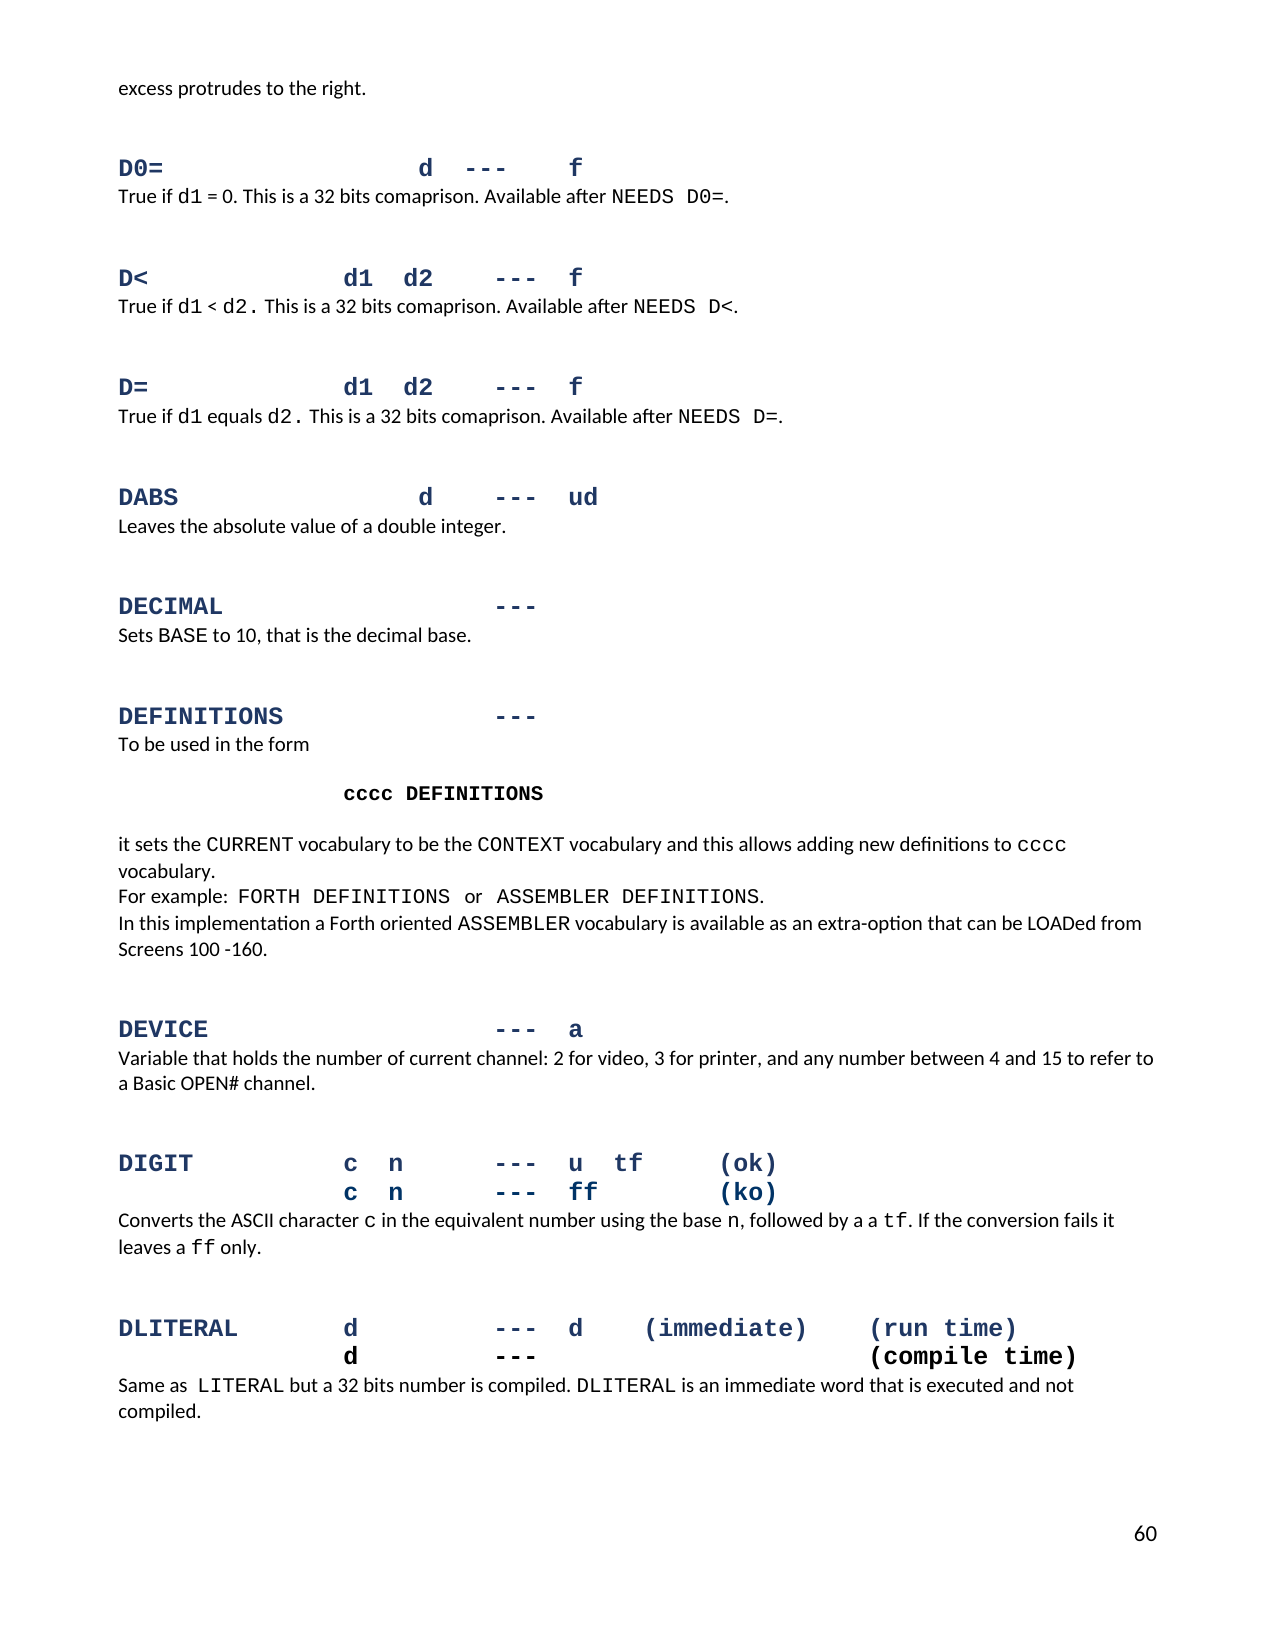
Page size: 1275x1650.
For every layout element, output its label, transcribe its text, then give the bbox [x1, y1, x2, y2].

subtitle D0= d --- f [118, 155, 1157, 184]
subtitle DIGIT c n --- u tf (ok) [118, 1151, 1157, 1179]
text Converts the ASCII character c in the equivalent number using the base n, followed by a a tf. If the conversion fails it leaves a ff only. [118, 1208, 1157, 1261]
text excess protrudes to the right. [118, 75, 1157, 100]
text Leaves the absolute value of a double integer. [118, 513, 1157, 538]
text d --- (compile time) [118, 1344, 1157, 1372]
text Sets BASE to 10, that is the decimal base. [118, 622, 1157, 648]
text True if d1 = 0. This is a 32 bits comaprison. Available after NEEDS D0=. [118, 184, 1157, 210]
text In this implementation a Forth oriented ASSEMBLER vocabulary is available as an extra-option that can be LOADed from Screens 100 -160. [118, 910, 1157, 962]
text To be used in the form [118, 732, 1157, 757]
subtitle D= d1 d2 --- f [118, 375, 1157, 403]
subtitle DEFINITIONS --- [118, 703, 1157, 732]
text c n --- ff (ko) [118, 1179, 1157, 1208]
text it sets the CURRENT vocabulary to be the CONTEXT vocabulary and this allows adding new definitions to cccc vocabulary. [118, 832, 1157, 883]
subtitle D< d1 d2 --- f [118, 265, 1157, 293]
text cccc DEFINITIONS [118, 782, 1157, 806]
subtitle DABS d --- ud [118, 485, 1157, 513]
subtitle DLITERAL d --- d (immediate) (run time) [118, 1316, 1157, 1344]
text True if d1 equals d2. This is a 32 bits comaprison. Available after NEEDS D=. [118, 403, 1157, 430]
text For example: FORTH DEFINITIONS or ASSEMBLER DEFINITIONS. [118, 883, 1157, 910]
text Same as LITERAL but a 32 bits number is compiled. DLITERAL is an immediate word that is executed and not compiled. [118, 1372, 1157, 1424]
text True if d1 < d2. This is a 32 bits comaprison. Available after NEEDS D<. [118, 293, 1157, 320]
subtitle DECIMAL --- [118, 593, 1157, 622]
subtitle DEVICE --- a [118, 1017, 1157, 1045]
text Variable that holds the number of current channel: 2 for video, 3 for printer, and any number between 4 and 15 to refer to a Basic OPEN# channel. [118, 1045, 1157, 1096]
